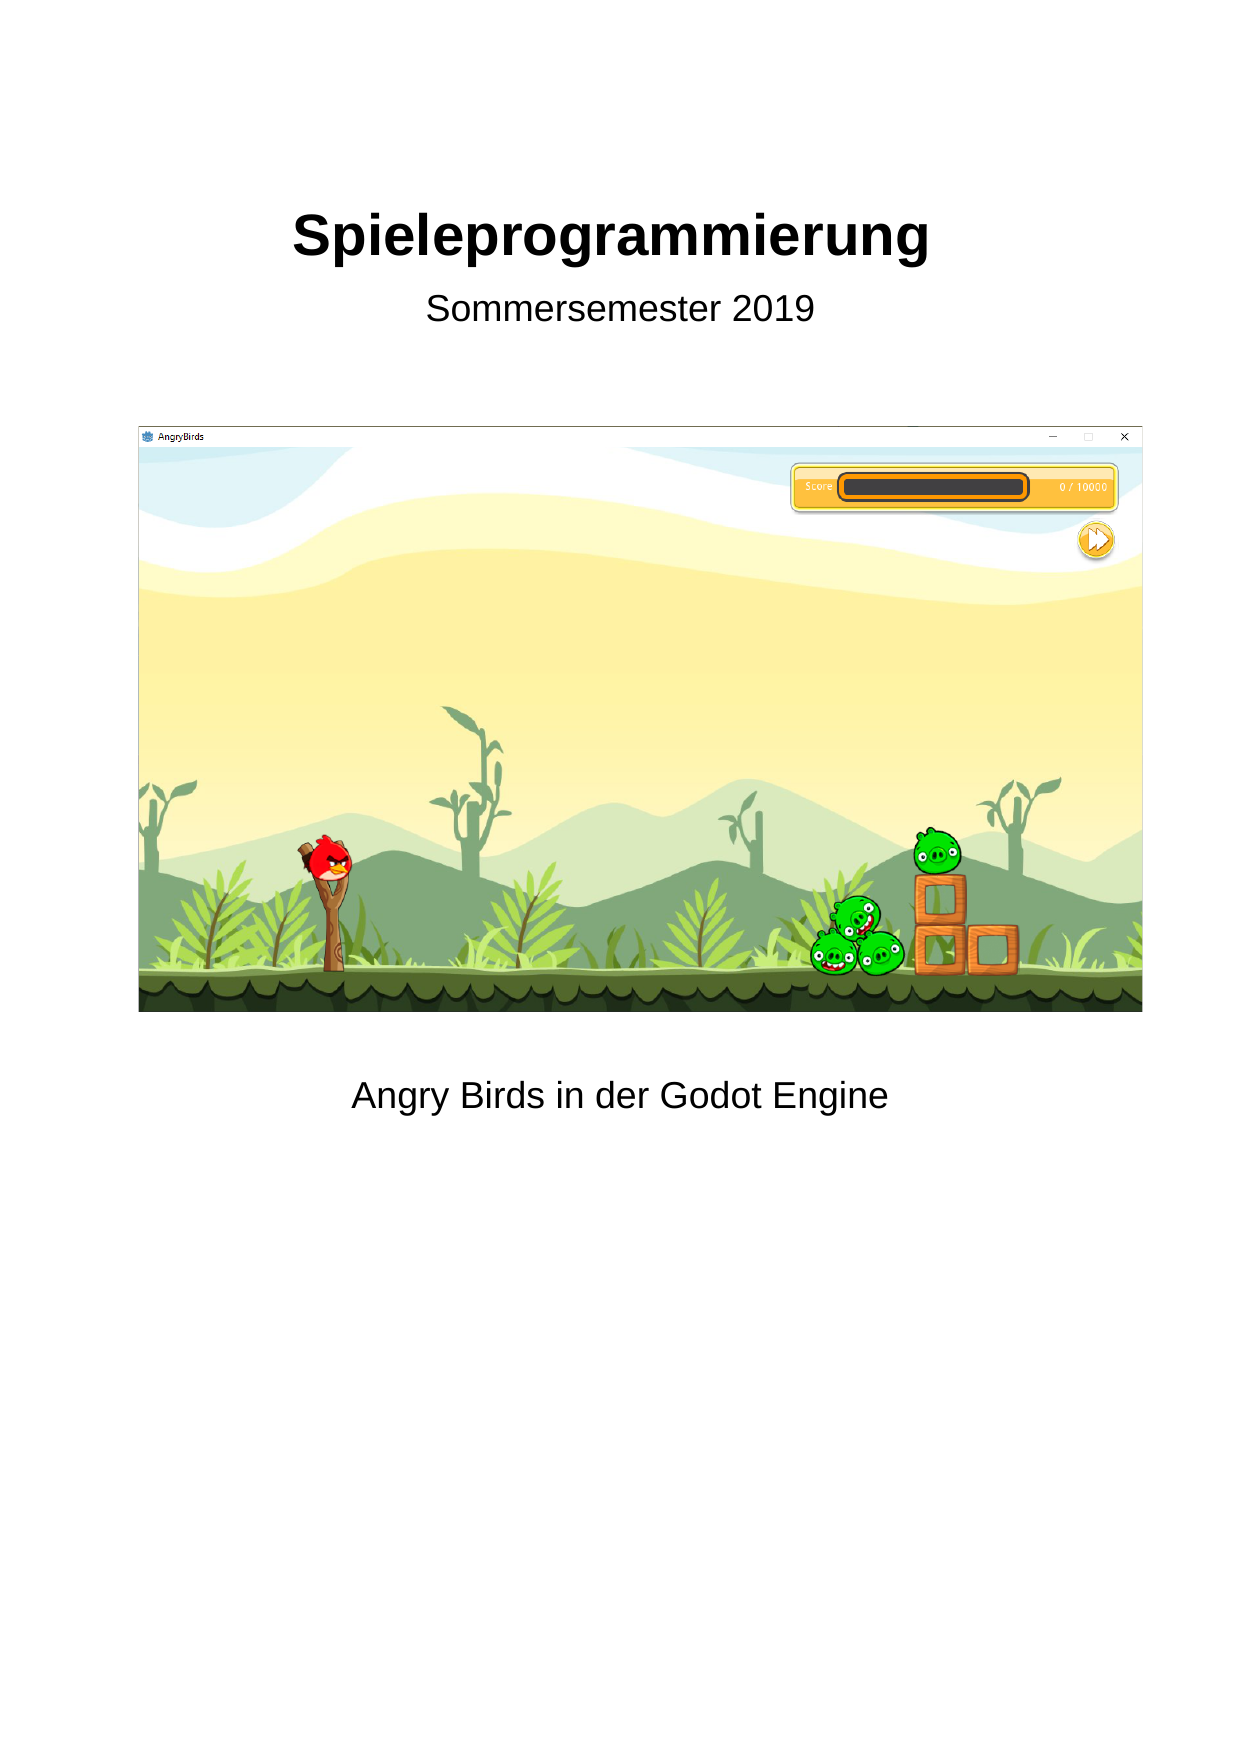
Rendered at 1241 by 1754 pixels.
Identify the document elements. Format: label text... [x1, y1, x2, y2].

title Spieleprogrammierung [118, 201, 1122, 268]
picture [138, 426, 1143, 1012]
subtitle Angry Birds in der Godot Engine [118, 1074, 1122, 1117]
subtitle Sommersemester 2019 [118, 286, 1122, 329]
